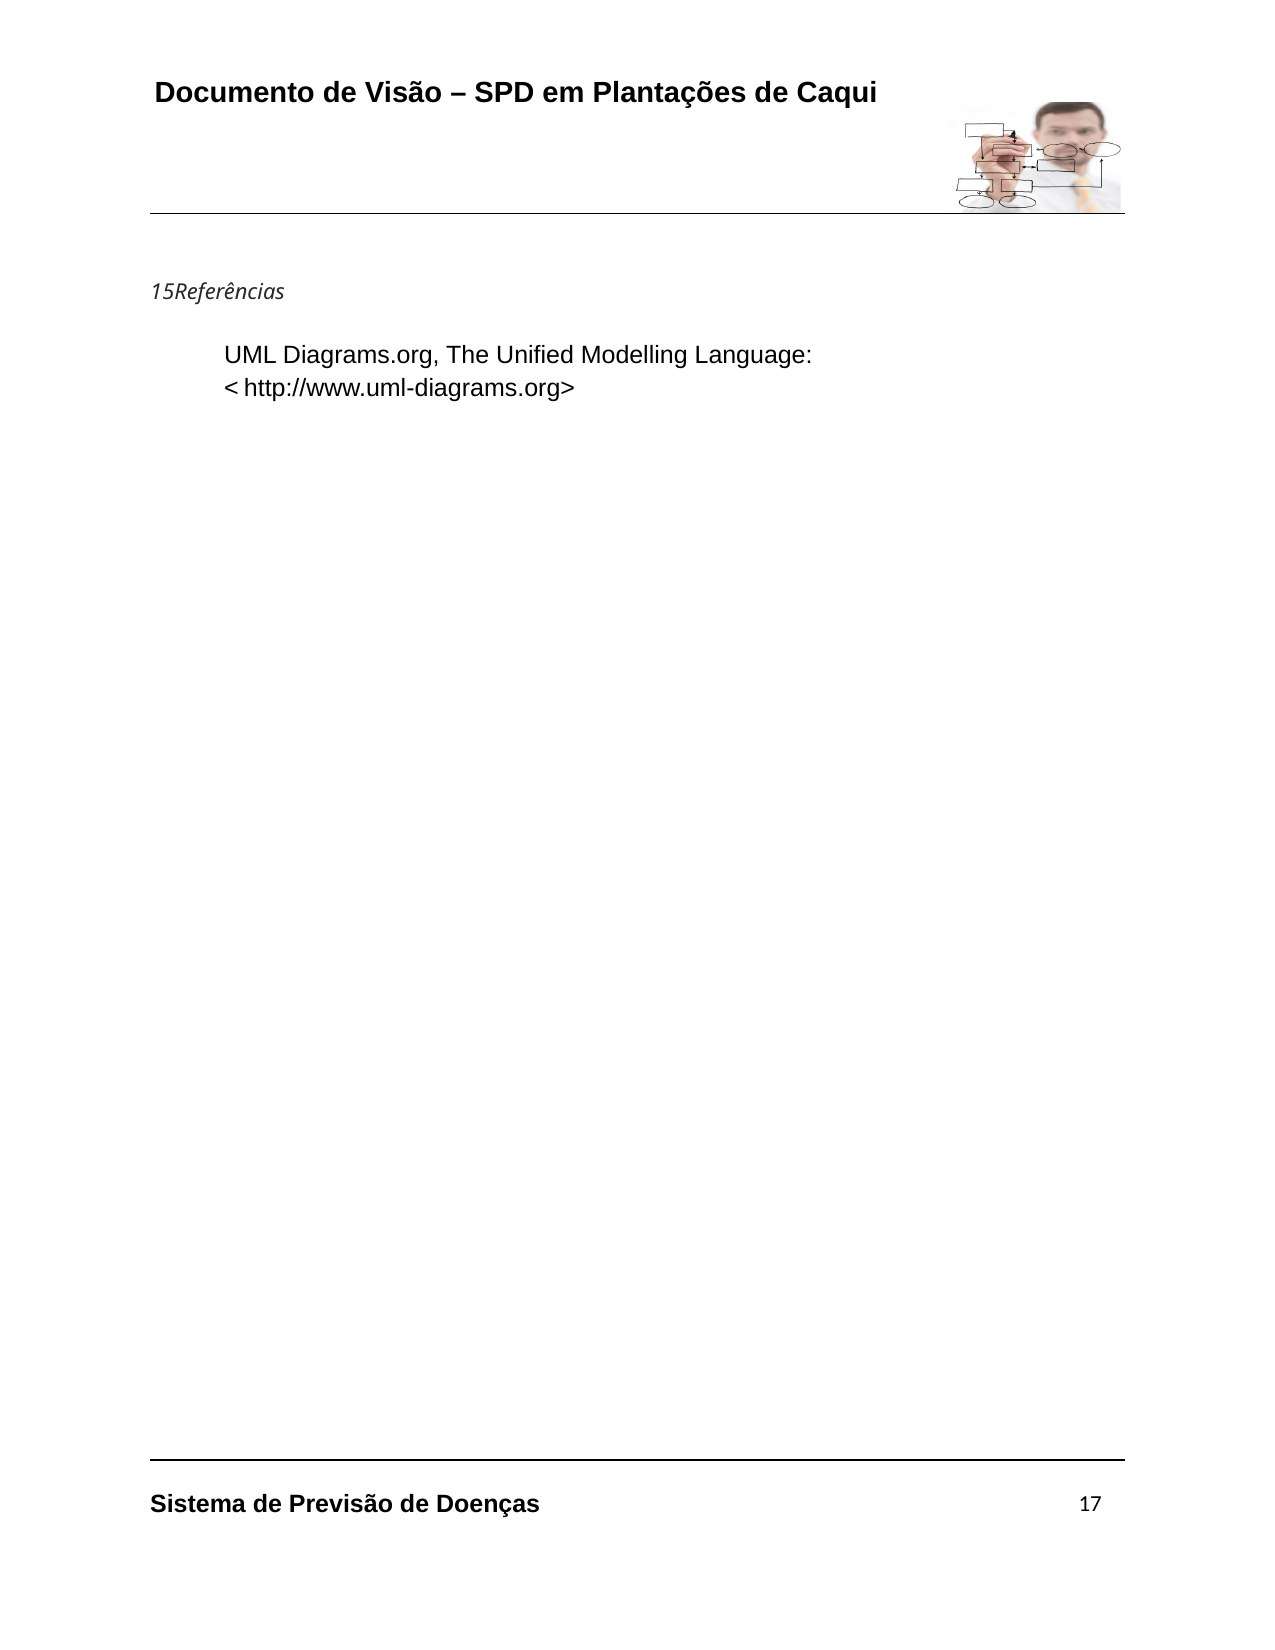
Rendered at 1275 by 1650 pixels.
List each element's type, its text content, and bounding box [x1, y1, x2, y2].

text < http://www.uml-diagrams.org> [150, 373, 1125, 403]
text UML Diagrams.org, The Unified Modelling Language: [150, 340, 1125, 369]
picture [943, 102, 1121, 213]
subtitle Referências [150, 276, 1125, 306]
